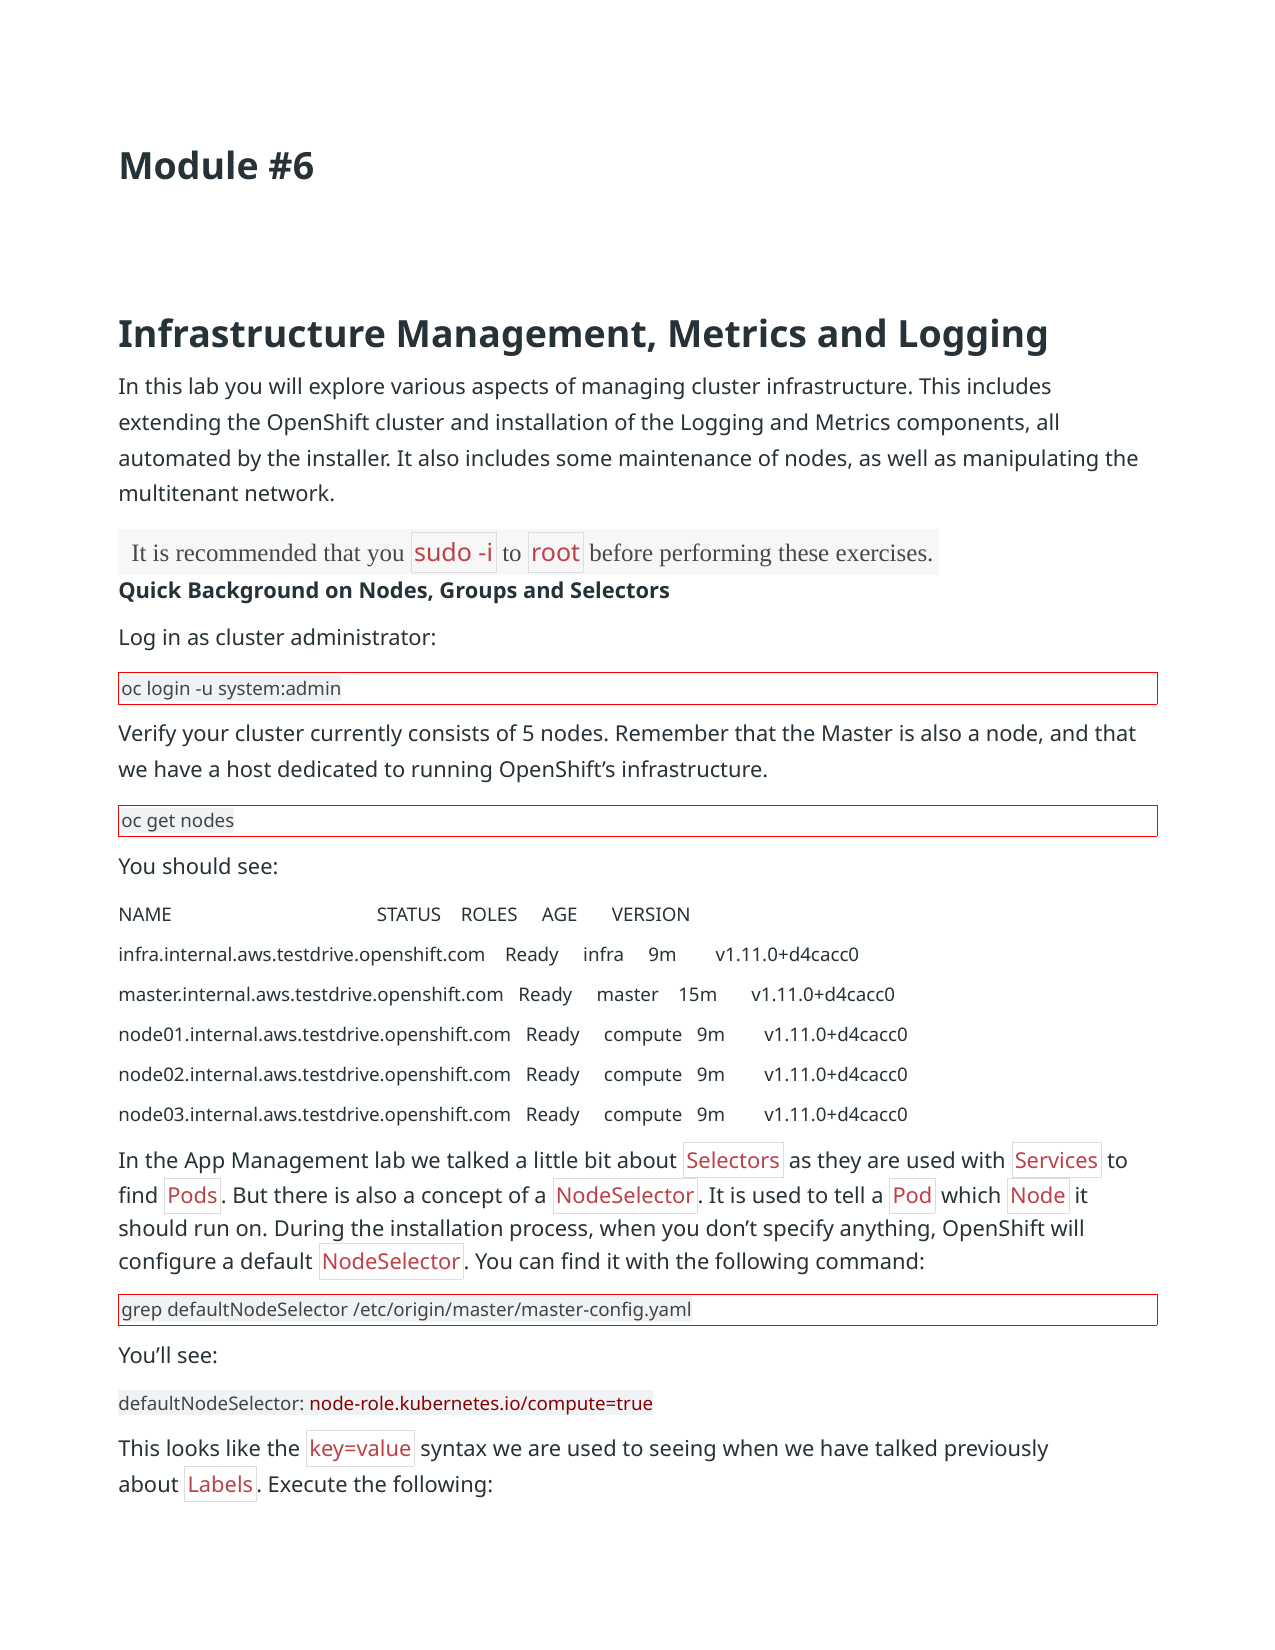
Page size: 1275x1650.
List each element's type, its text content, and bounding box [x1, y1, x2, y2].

text Log in as cluster administrator: [118, 622, 1157, 652]
text infra.internal.aws.testdrive.openshift.com Ready infra 9m v1.11.0+d4cacc0 [118, 941, 1157, 967]
text Verify your cluster currently consists of 5 nodes. Remember that the Master is also a node, and that we have a host dedicated to running OpenShift’s infrastructure. [118, 718, 1157, 784]
text grep defaultNodeSelector /etc/origin/master/master-config.yaml [119, 1295, 1157, 1325]
text node02.internal.aws.testdrive.openshift.com Ready compute 9m v1.11.0+d4cacc0 [118, 1061, 1157, 1087]
subtitle Infrastructure Management, Metrics and Logging [118, 308, 1157, 359]
text master.internal.aws.testdrive.openshift.com Ready master 15m v1.11.0+d4cacc0 [118, 981, 1157, 1007]
text oc login -u system:admin [119, 673, 1157, 704]
text You should see: [118, 851, 1157, 880]
text oc get nodes [119, 806, 1157, 836]
text In this lab you will explore various aspects of managing cluster infrastructure. This includes extending the OpenShift cluster and installation of the Logging and Metrics components, all automated by the installer. It also includes some maintenance of nodes, as well as manipulating the multitenant network. [118, 371, 1157, 508]
text You’ll see: [118, 1339, 1157, 1369]
subtitle Module #6 [118, 139, 1157, 190]
subtitle Quick Background on Nodes, Groups and Selectors [118, 575, 1157, 604]
table_header [118, 529, 131, 575]
text node03.internal.aws.testdrive.openshift.com Ready compute 9m v1.11.0+d4cacc0 [118, 1101, 1157, 1127]
text defaultNodeSelector: node-role.kubernetes.io/compute=true [118, 1390, 1157, 1415]
text NAME STATUS ROLES AGE VERSION [118, 901, 1157, 926]
table_header It is recommended that you sudo -i to root before performing these exercises. [131, 529, 939, 575]
text node01.internal.aws.testdrive.openshift.com Ready compute 9m v1.11.0+d4cacc0 [118, 1021, 1157, 1047]
text In the App Management lab we talked a little bit about Selectors as they are used with Services to find Pods. But there is also a concept of a NodeSelector. It is used to tell a Pod which Node it should run on. During the installation process, when you don’t specify anything, OpenShift will configure a default NodeSelector. You can find it with the following command: [118, 1142, 1157, 1279]
text This looks like the key=value syntax we are used to seeing when we have talked previously about Labels. Execute the following: [118, 1430, 1157, 1502]
